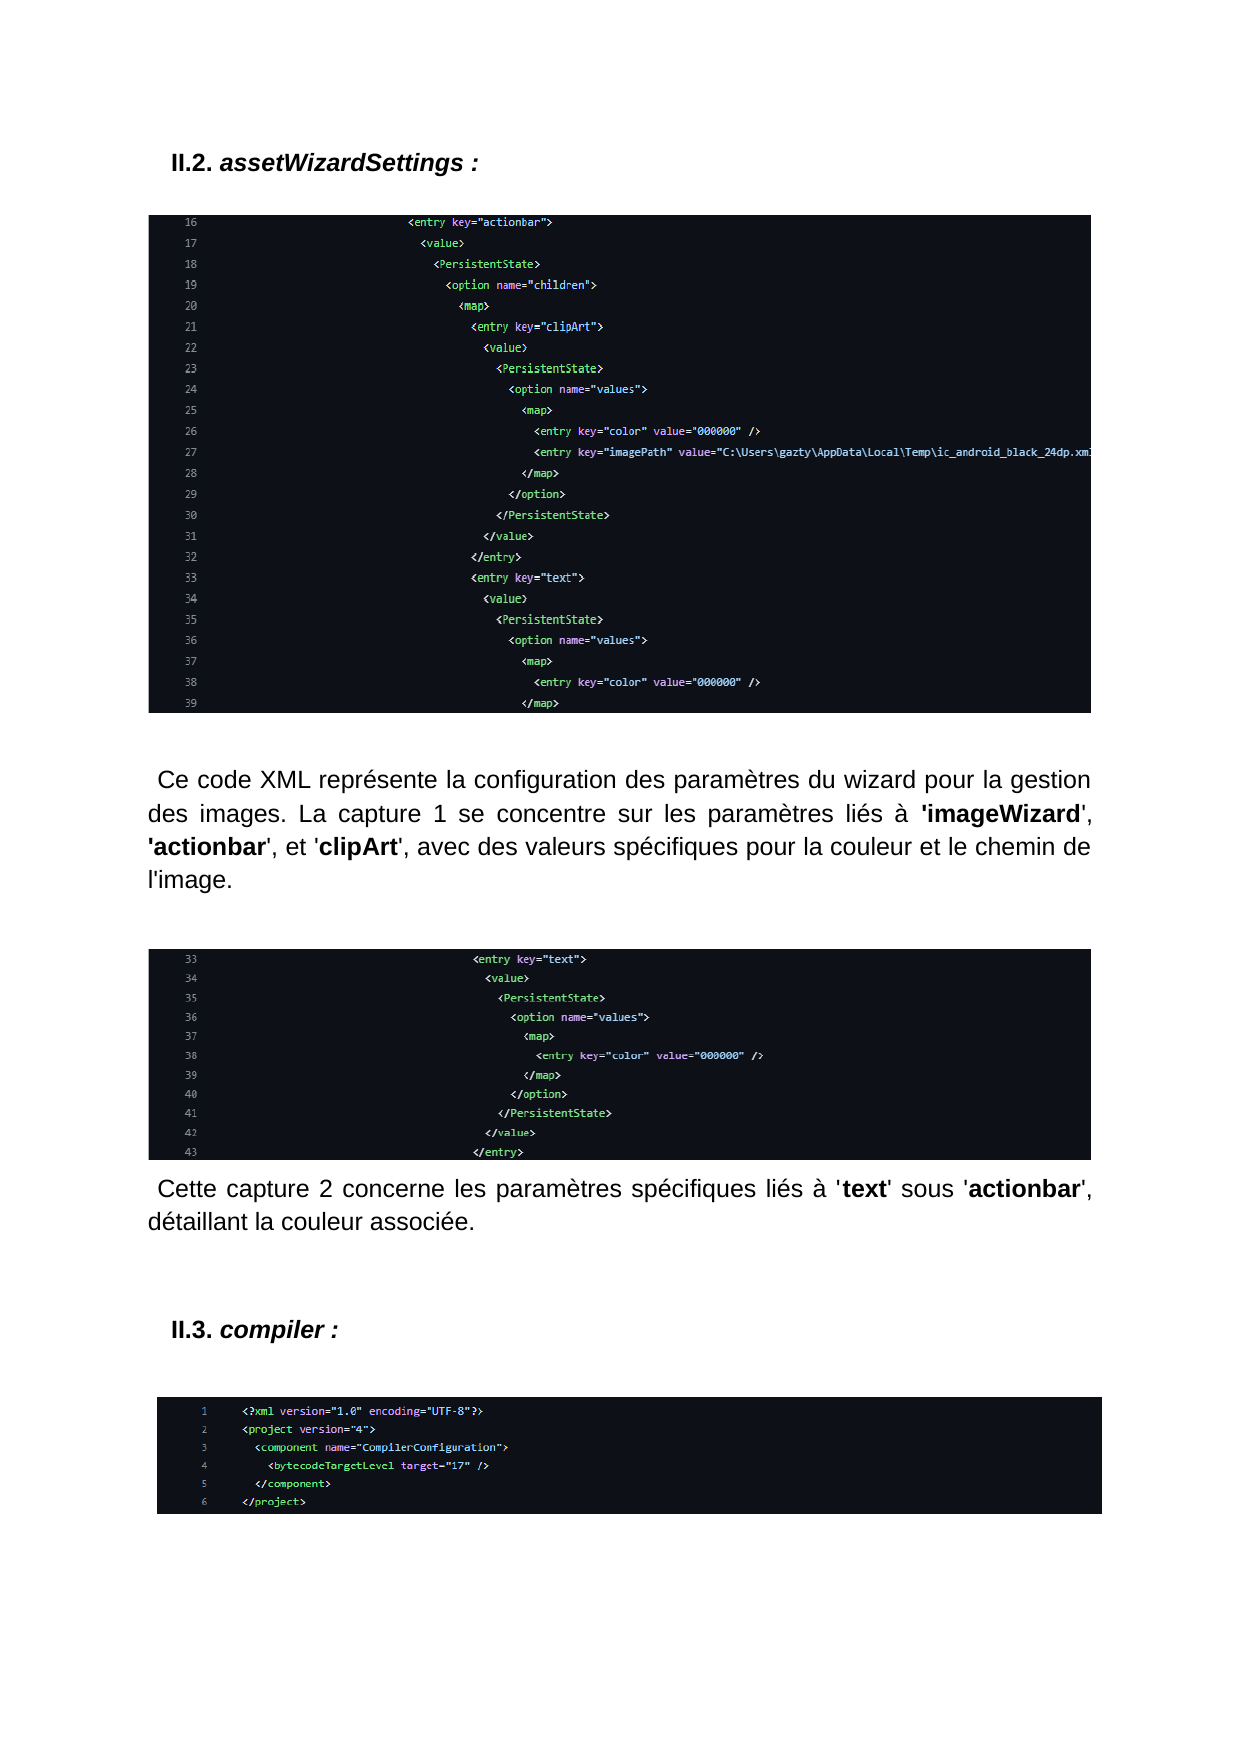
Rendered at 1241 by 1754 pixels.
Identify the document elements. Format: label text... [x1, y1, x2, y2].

text Cette capture 2 concerne les paramètres spécifiques liés à 'text' sous 'actionbar', détaillant la couleur associée. [148, 1026, 1093, 1236]
text II.3. compiler : [157, 1315, 1093, 1344]
text II.2. assetWizardSettings : [157, 148, 1093, 176]
text Ce code XML représente la configuration des paramètres du wizard pour la gestion des images. La capture 1 se concentre sur les paramètres liés à 'imageWizard', 'actionbar', et 'clipArt', avec des valeurs spécifiques pour la couleur et le chemin de l'image. [148, 766, 1093, 893]
